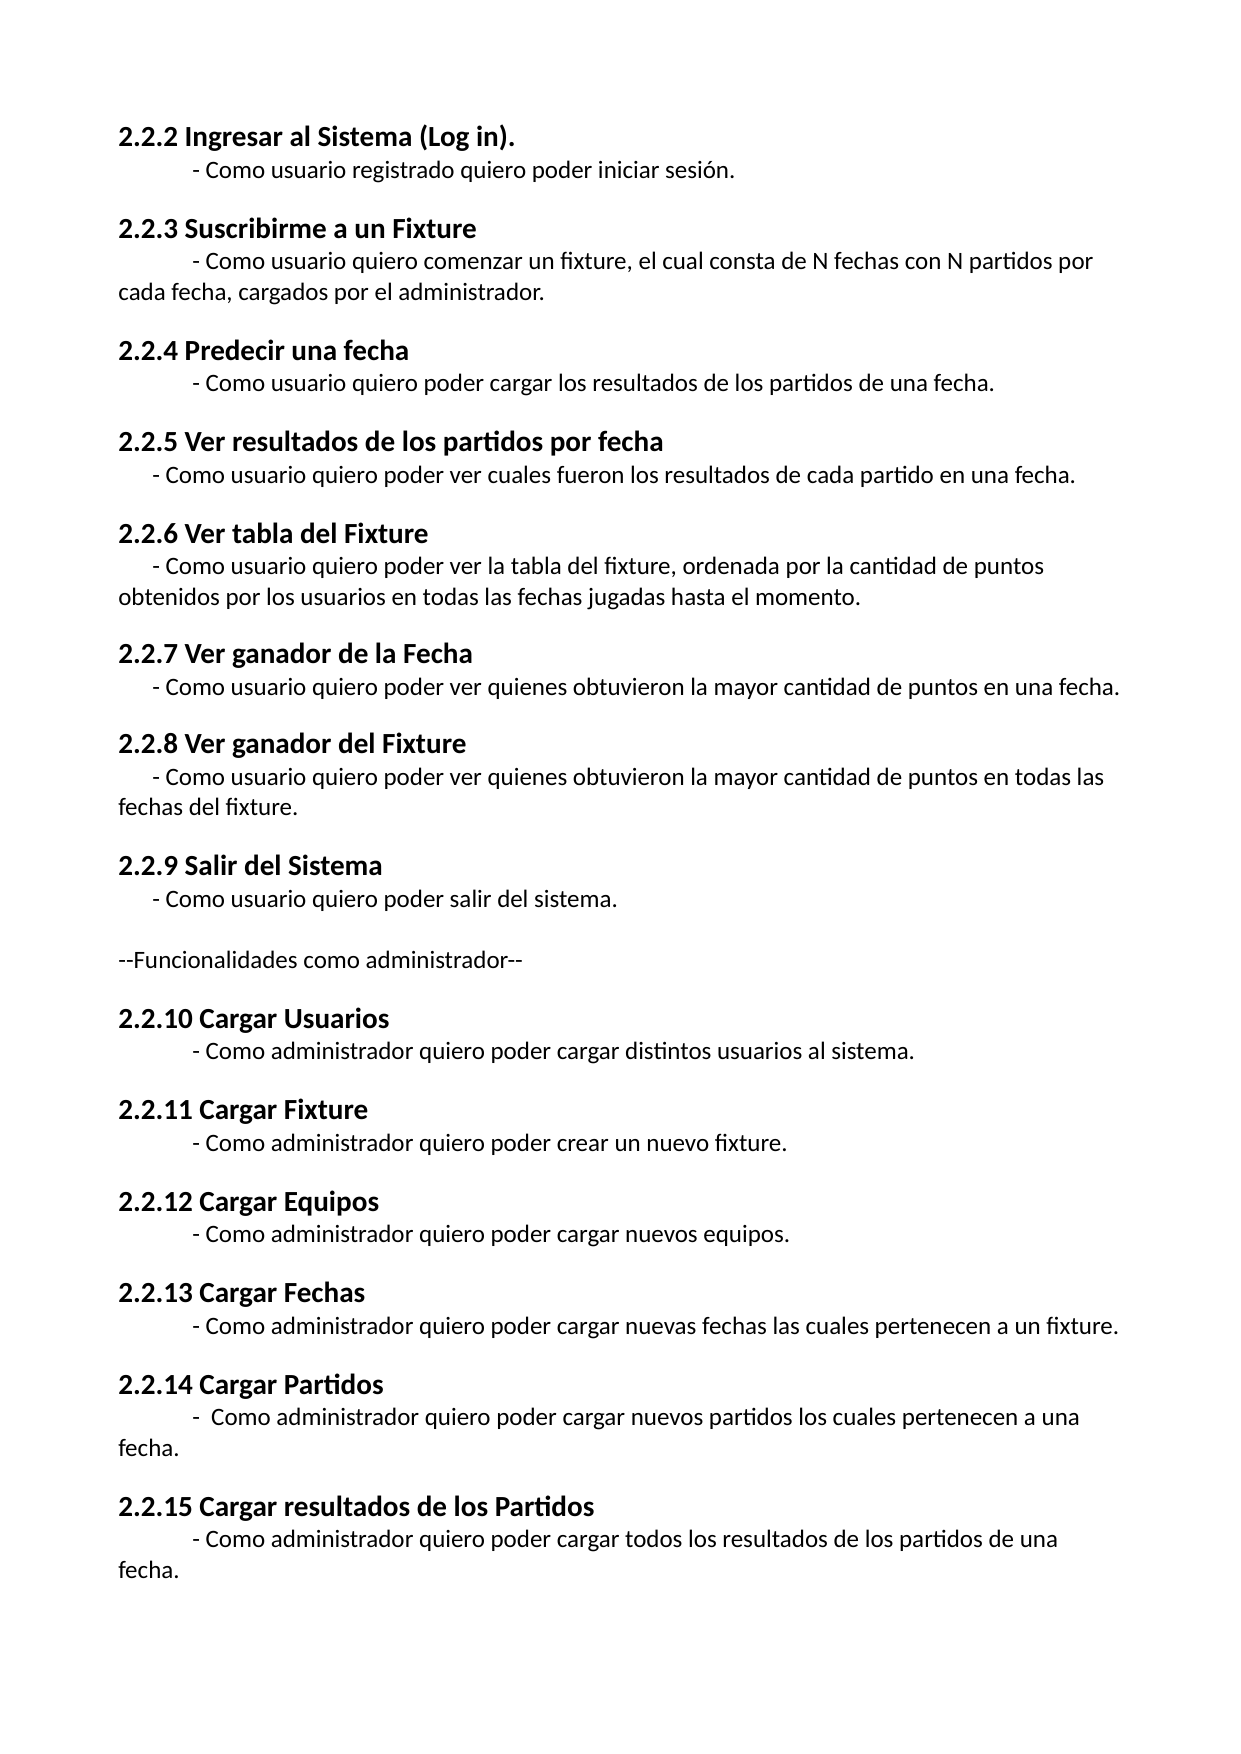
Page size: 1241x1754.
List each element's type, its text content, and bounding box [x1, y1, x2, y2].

text - Como usuario quiero poder ver la tabla del fixture, ordenada por la cantidad de puntos obtenidos por los usuarios en todas las fechas jugadas hasta el momento. [118, 551, 1122, 612]
text - Como administrador quiero poder cargar todos los resultados de los partidos de una fecha. [118, 1524, 1122, 1585]
text - Como administrador quiero poder crear un nuevo fixture. [118, 1127, 1122, 1157]
text 2.2.12 Cargar Equipos [118, 1183, 1122, 1218]
text - Como usuario quiero poder ver cuales fueron los resultados de cada partido en una fecha. [118, 459, 1122, 489]
text 2.2.15 Cargar resultados de los Partidos [118, 1488, 1122, 1524]
text - Como usuario quiero comenzar un fixture, el cual consta de N fechas con N partidos por cada fecha, cargados por el administrador. [118, 245, 1122, 306]
text - Como administrador quiero poder cargar nuevos equipos. [118, 1218, 1122, 1249]
text 2.2.7 Ver ganador de la Fecha [118, 635, 1122, 671]
text 2.2.13 Cargar Fechas [118, 1274, 1122, 1310]
text - Como usuario registrado quiero poder iniciar sesión. [118, 154, 1122, 184]
text 2.2.10 Cargar Usuarios [118, 1000, 1122, 1035]
text - Como administrador quiero poder cargar nuevas fechas las cuales pertenecen a un fixture. [118, 1310, 1122, 1341]
text 2.2.6 Ver tabla del Fixture [118, 515, 1122, 551]
text - Como usuario quiero poder salir del sistema. [118, 883, 1122, 913]
text --Funcionalidades como administrador-- [118, 944, 1122, 974]
text - Como usuario quiero poder ver quienes obtuvieron la mayor cantidad de puntos en una fecha. [118, 671, 1122, 701]
text - Como usuario quiero poder ver quienes obtuvieron la mayor cantidad de puntos en todas las fechas del fixture. [118, 761, 1122, 822]
text 2.2.11 Cargar Fixture [118, 1091, 1122, 1127]
text 2.2.2 Ingresar al Sistema (Log in). [118, 118, 1122, 154]
text 2.2.8 Ver ganador del Fixture [118, 725, 1122, 761]
text - Como administrador quiero poder cargar distintos usuarios al sistema. [118, 1035, 1122, 1066]
text 2.2.9 Salir del Sistema [118, 847, 1122, 883]
text 2.2.5 Ver resultados de los partidos por fecha [118, 423, 1122, 459]
text 2.2.3 Suscribirme a un Fixture [118, 210, 1122, 245]
text - Como administrador quiero poder cargar nuevos partidos los cuales pertenecen a una fecha. [118, 1402, 1122, 1463]
text - Como usuario quiero poder cargar los resultados de los partidos de una fecha. [118, 367, 1122, 398]
text 2.2.14 Cargar Partidos [118, 1366, 1122, 1402]
text 2.2.4 Predecir una fecha [118, 332, 1122, 367]
